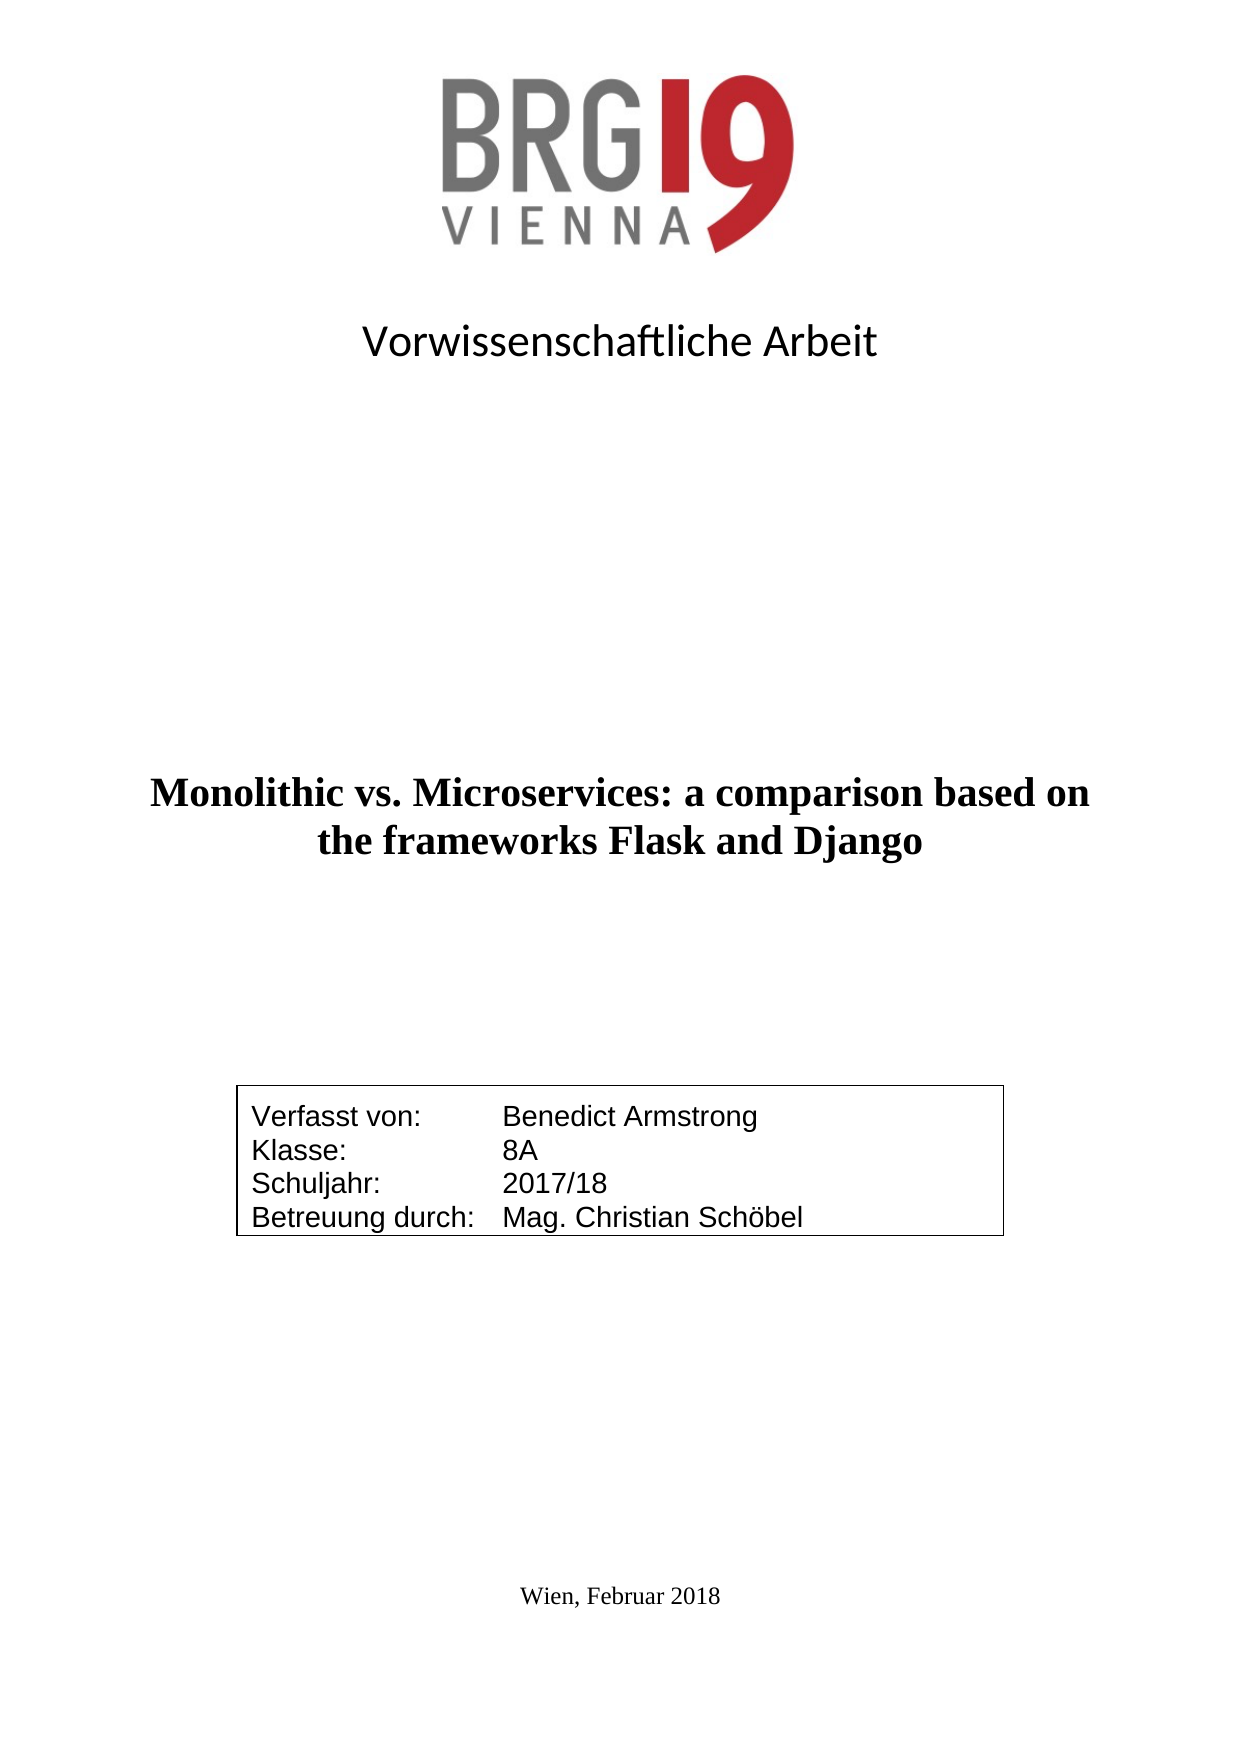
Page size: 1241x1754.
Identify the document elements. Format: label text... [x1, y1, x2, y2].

text Klasse: 8A [238, 1119, 1003, 1152]
text Wien, Februar 2018 [148, 1581, 1092, 1610]
text Schuljahr: 2017/18 [238, 1152, 1003, 1186]
text Monolithic vs. Microservices: a comparison based on the frameworks Flask and Django [148, 767, 1092, 863]
text Betreuung durch: Mag. Christian Schöbel [238, 1186, 1003, 1235]
text Verfasst von: Benedict Armstrong [238, 1086, 1003, 1119]
text Vorwissenschaftliche Arbeit [148, 312, 1092, 367]
